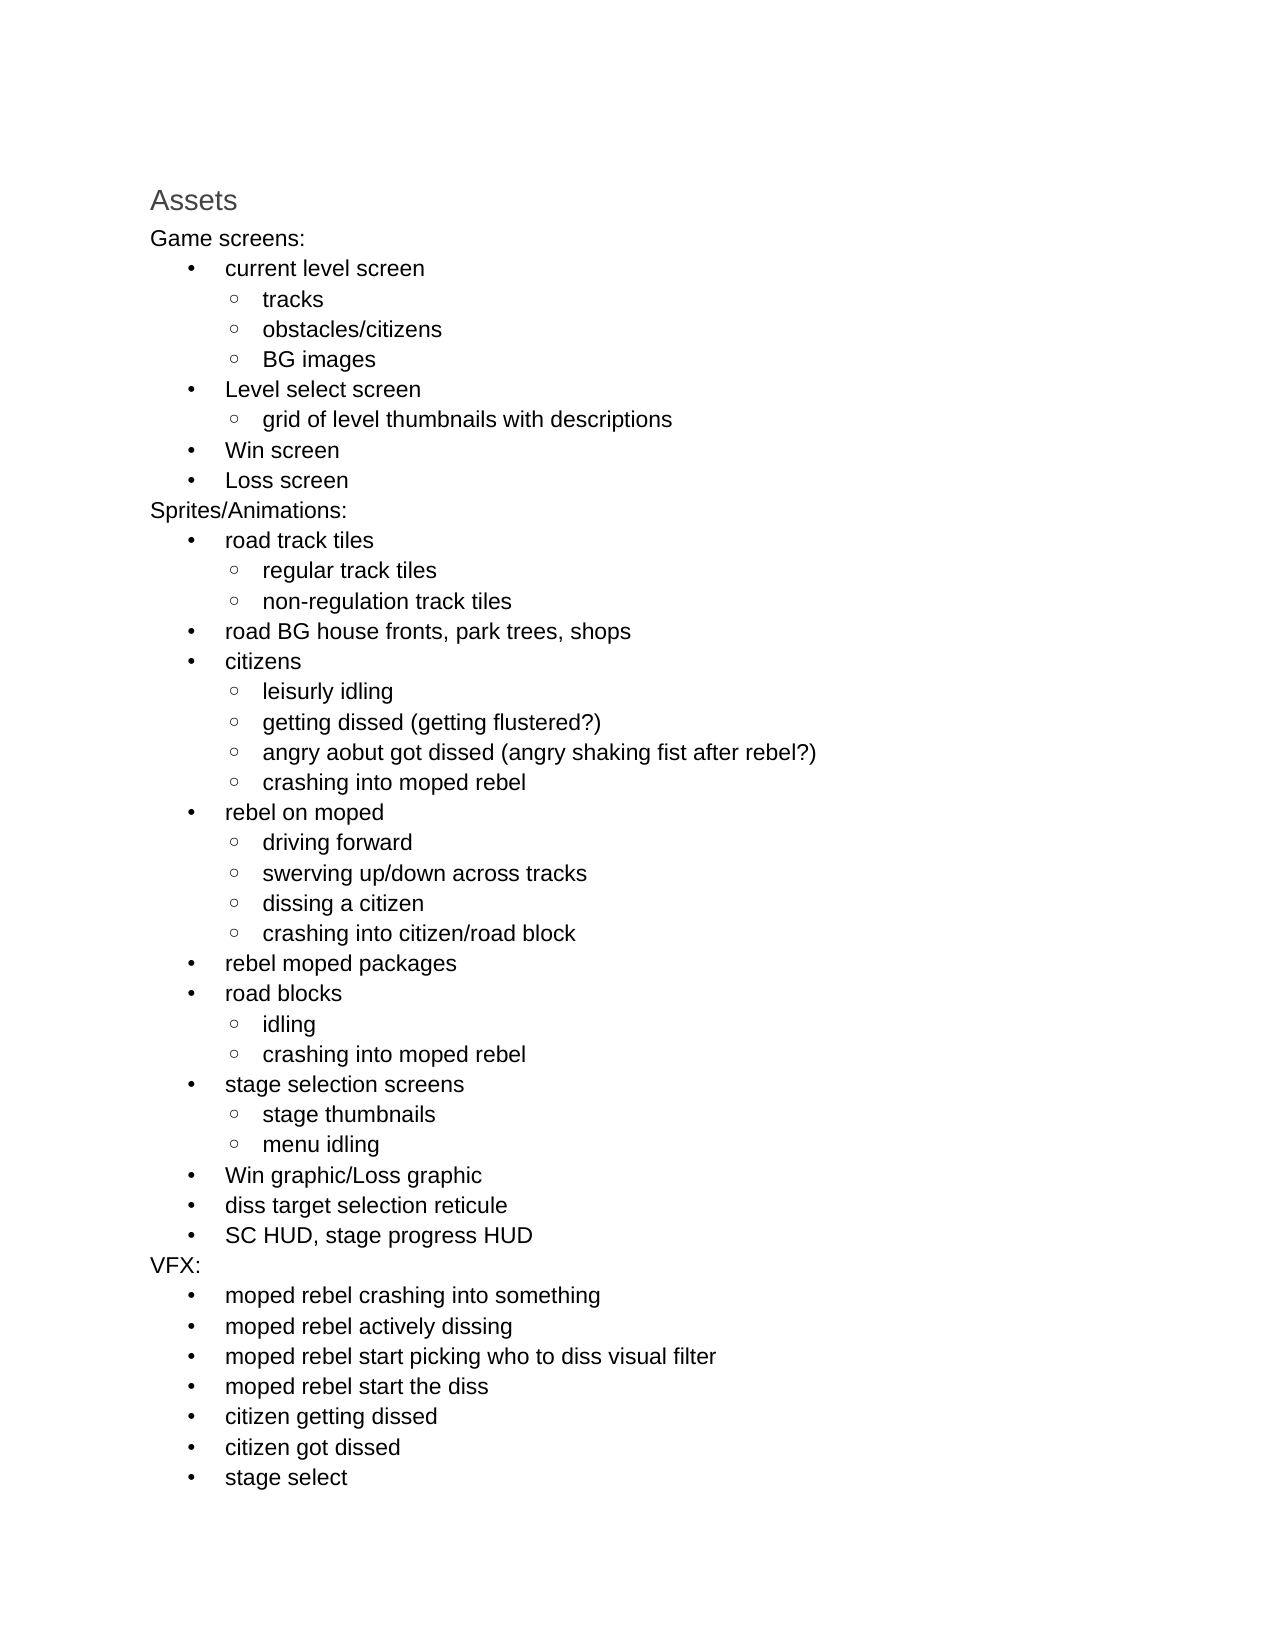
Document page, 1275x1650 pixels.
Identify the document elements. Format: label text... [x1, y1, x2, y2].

list angry aobut got dissed (angry shaking fist after rebel?) [225, 739, 1125, 765]
list getting dissed (getting flustered?) [225, 708, 1125, 735]
list swerving up/down across tracks [225, 859, 1125, 886]
list moped rebel start picking who to diss visual filter [187, 1343, 1125, 1369]
list moped rebel crashing into something [187, 1282, 1125, 1309]
list menu idling [225, 1131, 1125, 1158]
list stage select [187, 1464, 1125, 1490]
list citizen got dissed [187, 1433, 1125, 1460]
list SC HUD, stage progress HUD [187, 1222, 1125, 1248]
list BG images [225, 346, 1125, 372]
text Game screens: [150, 225, 1125, 252]
list moped rebel start the diss [187, 1373, 1125, 1399]
list crashing into moped rebel [225, 769, 1125, 795]
list moped rebel actively dissing [187, 1313, 1125, 1339]
list rebel moped packages [187, 950, 1125, 977]
list road track tiles [187, 527, 1125, 554]
list tracks [225, 286, 1125, 312]
list idling [225, 1011, 1125, 1037]
list dissing a citizen [225, 890, 1125, 916]
list crashing into citizen/road block [225, 920, 1125, 946]
list stage thumbnails [225, 1101, 1125, 1128]
list road blocks [187, 980, 1125, 1007]
list stage selection screens [187, 1071, 1125, 1097]
list obstacles/citizens [225, 316, 1125, 342]
list diss target selection reticule [187, 1192, 1125, 1218]
list non-regulation track tiles [225, 588, 1125, 614]
list leisurly idling [225, 678, 1125, 705]
list rebel on moped [187, 799, 1125, 826]
subtitle Assets [150, 183, 1125, 217]
list Loss screen [187, 467, 1125, 493]
list crashing into moped rebel [225, 1041, 1125, 1067]
list road BG house fronts, park trees, shops [187, 618, 1125, 644]
list driving forward [225, 829, 1125, 856]
list Win screen [187, 437, 1125, 463]
list Level select screen [187, 376, 1125, 403]
list current level screen [187, 255, 1125, 282]
list citizens [187, 648, 1125, 674]
list regular track tiles [225, 557, 1125, 584]
list grid of level thumbnails with descriptions [225, 406, 1125, 433]
list Win graphic/Loss graphic [187, 1162, 1125, 1188]
list citizen getting dissed [187, 1403, 1125, 1430]
text Sprites/Animations: [150, 497, 1125, 523]
text VFX: [150, 1252, 1125, 1279]
